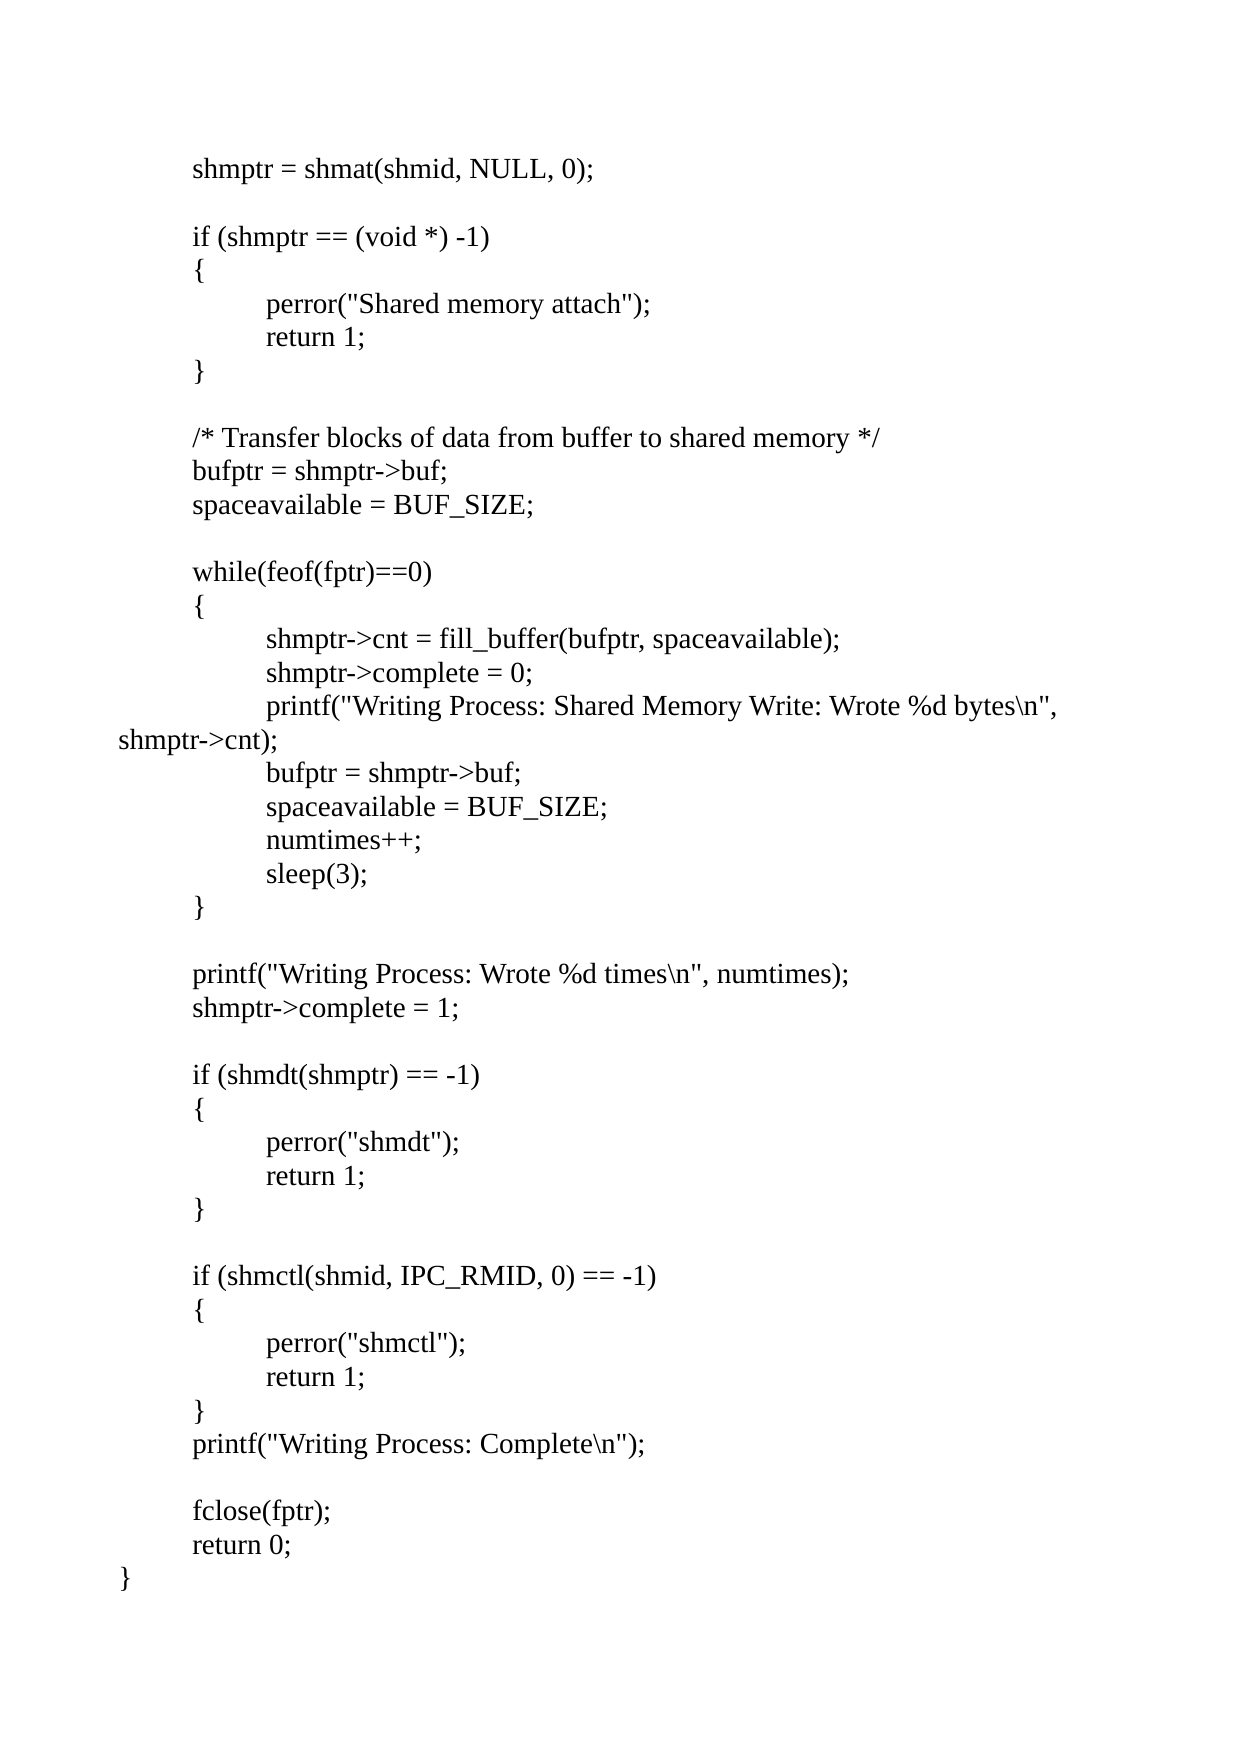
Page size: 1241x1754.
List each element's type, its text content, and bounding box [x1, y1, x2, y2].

text shmptr->complete = 0; [118, 655, 1122, 688]
text shmptr->complete = 1; [118, 990, 1122, 1024]
text perror("Shared memory attach"); [118, 286, 1122, 319]
text { [118, 588, 1122, 621]
text printf("Writing Process: Shared Memory Write: Wrote %d bytes\n", shmptr->cnt); [118, 688, 1122, 755]
text } [118, 353, 1122, 386]
text printf("Writing Process: Wrote %d times\n", numtimes); [118, 957, 1122, 990]
text } [118, 1191, 1122, 1225]
text return 1; [118, 1158, 1122, 1191]
text } [118, 1560, 1122, 1594]
text return 1; [118, 1359, 1122, 1393]
text shmptr->cnt = fill_buffer(bufptr, spaceavailable); [118, 621, 1122, 655]
text shmptr = shmat(shmid, NULL, 0); [118, 152, 1122, 185]
text fclose(fptr); [118, 1493, 1122, 1527]
text return 1; [118, 319, 1122, 353]
text spaceavailable = BUF_SIZE; [118, 789, 1122, 822]
text if (shmptr == (void *) -1) [118, 219, 1122, 252]
text bufptr = shmptr->buf; [118, 453, 1122, 487]
text if (shmdt(shmptr) == -1) [118, 1057, 1122, 1091]
text sleep(3); [118, 856, 1122, 889]
text perror("shmdt"); [118, 1124, 1122, 1158]
text if (shmctl(shmid, IPC_RMID, 0) == -1) [118, 1258, 1122, 1292]
text { [118, 1292, 1122, 1326]
text perror("shmctl"); [118, 1326, 1122, 1359]
text spaceavailable = BUF_SIZE; [118, 487, 1122, 521]
text numtimes++; [118, 822, 1122, 856]
text printf("Writing Process: Complete\n"); [118, 1426, 1122, 1460]
text } [118, 1393, 1122, 1426]
text while(feof(fptr)==0) [118, 554, 1122, 588]
text { [118, 1091, 1122, 1124]
text { [118, 252, 1122, 286]
text bufptr = shmptr->buf; [118, 755, 1122, 789]
text } [118, 889, 1122, 923]
text return 0; [118, 1527, 1122, 1560]
text /* Transfer blocks of data from buffer to shared memory */ [118, 420, 1122, 453]
